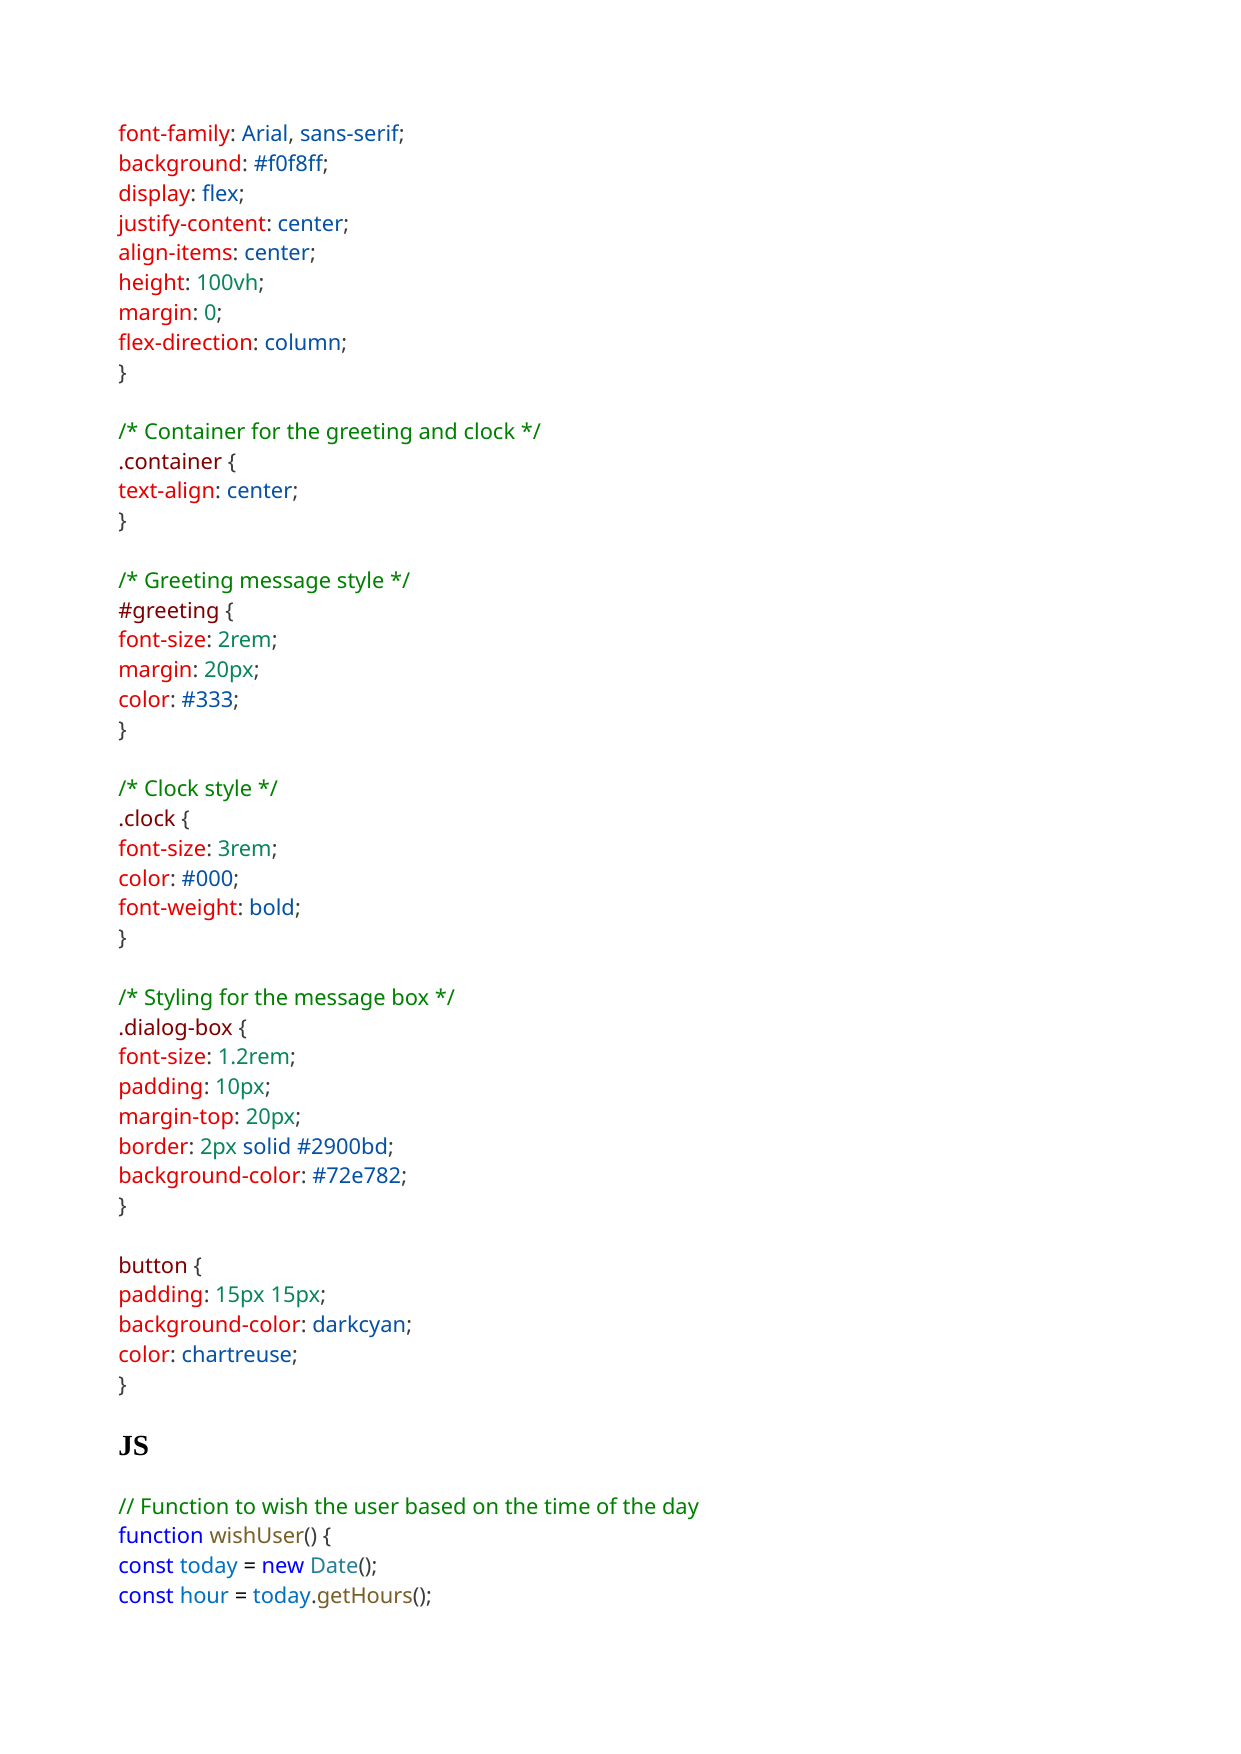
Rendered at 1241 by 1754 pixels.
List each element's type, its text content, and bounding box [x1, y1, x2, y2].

text } [118, 714, 1122, 743]
text background: #f0f8ff; [118, 148, 1122, 178]
text font-size: 1.2rem; [118, 1041, 1122, 1071]
text font-size: 3rem; [118, 833, 1122, 863]
text const today = new Date(); [118, 1550, 1122, 1580]
text background-color: #72e782; [118, 1160, 1122, 1190]
text .dialog-box { [118, 1011, 1122, 1041]
text } [118, 1190, 1122, 1220]
text /* Container for the greeting and clock */ [118, 416, 1122, 446]
text padding: 10px; [118, 1071, 1122, 1101]
text function wishUser() { [118, 1521, 1122, 1550]
text } [118, 922, 1122, 952]
text color: #000; [118, 863, 1122, 892]
text /* Clock style */ [118, 773, 1122, 803]
text } [118, 1369, 1122, 1399]
text margin-top: 20px; [118, 1101, 1122, 1131]
text justify-content: center; [118, 207, 1122, 237]
text color: #333; [118, 684, 1122, 714]
text align-items: center; [118, 237, 1122, 267]
text /* Styling for the message box */ [118, 982, 1122, 1011]
text .container { [118, 446, 1122, 476]
text font-weight: bold; [118, 892, 1122, 922]
text } [118, 356, 1122, 386]
text .clock { [118, 803, 1122, 833]
text // Function to wish the user based on the time of the day [118, 1491, 1122, 1521]
text border: 2px solid #2900bd; [118, 1131, 1122, 1160]
text } [118, 505, 1122, 535]
text /* Greeting message style */ [118, 565, 1122, 594]
text margin: 0; [118, 297, 1122, 327]
text font-family: Arial, sans-serif; [118, 118, 1122, 148]
text button { [118, 1250, 1122, 1279]
text font-size: 2rem; [118, 624, 1122, 654]
text #greeting { [118, 594, 1122, 624]
text const hour = today.getHours(); [118, 1580, 1122, 1610]
text flex-direction: column; [118, 327, 1122, 356]
text height: 100vh; [118, 267, 1122, 297]
text text-align: center; [118, 476, 1122, 505]
text display: flex; [118, 178, 1122, 207]
text color: chartreuse; [118, 1339, 1122, 1369]
text JS [118, 1428, 1122, 1462]
text background-color: darkcyan; [118, 1309, 1122, 1339]
text padding: 15px 15px; [118, 1279, 1122, 1309]
text margin: 20px; [118, 654, 1122, 684]
